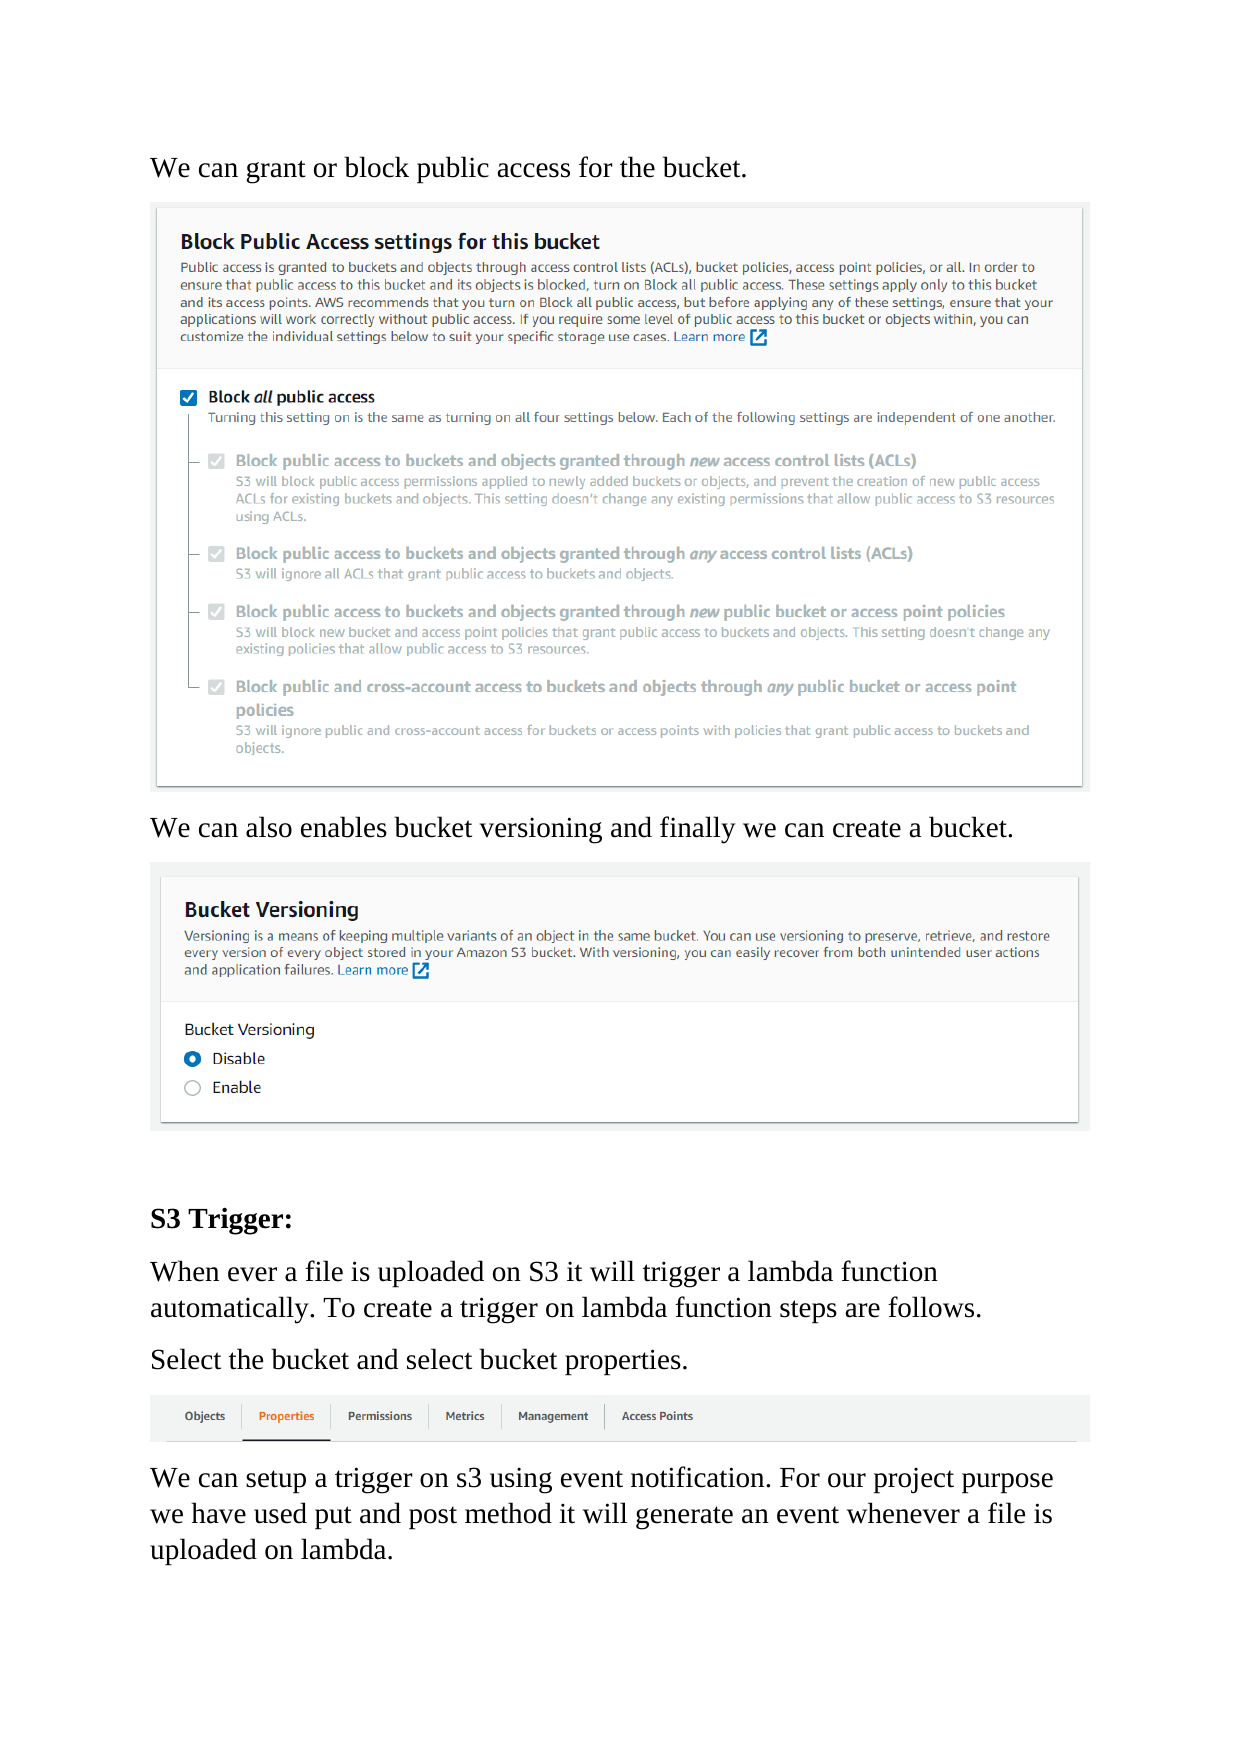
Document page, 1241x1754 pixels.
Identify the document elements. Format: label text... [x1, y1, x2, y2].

text S3 Trigger: [150, 1202, 1090, 1235]
text Select the bucket and select bucket properties. [150, 1342, 1090, 1376]
text When ever a file is uploaded on S3 it will trigger a lambda function automatically. To create a trigger on lambda function steps are follows. [150, 1254, 1090, 1323]
text We can also enables bucket versioning and finally we can create a bucket. [150, 810, 1090, 843]
text We can grant or block public access for the bucket. [150, 150, 1090, 183]
text We can setup a trigger on s3 using event notification. For our project purpose we have used put and post method it will generate an event whenever a file is uploaded on lambda. [150, 1460, 1090, 1566]
